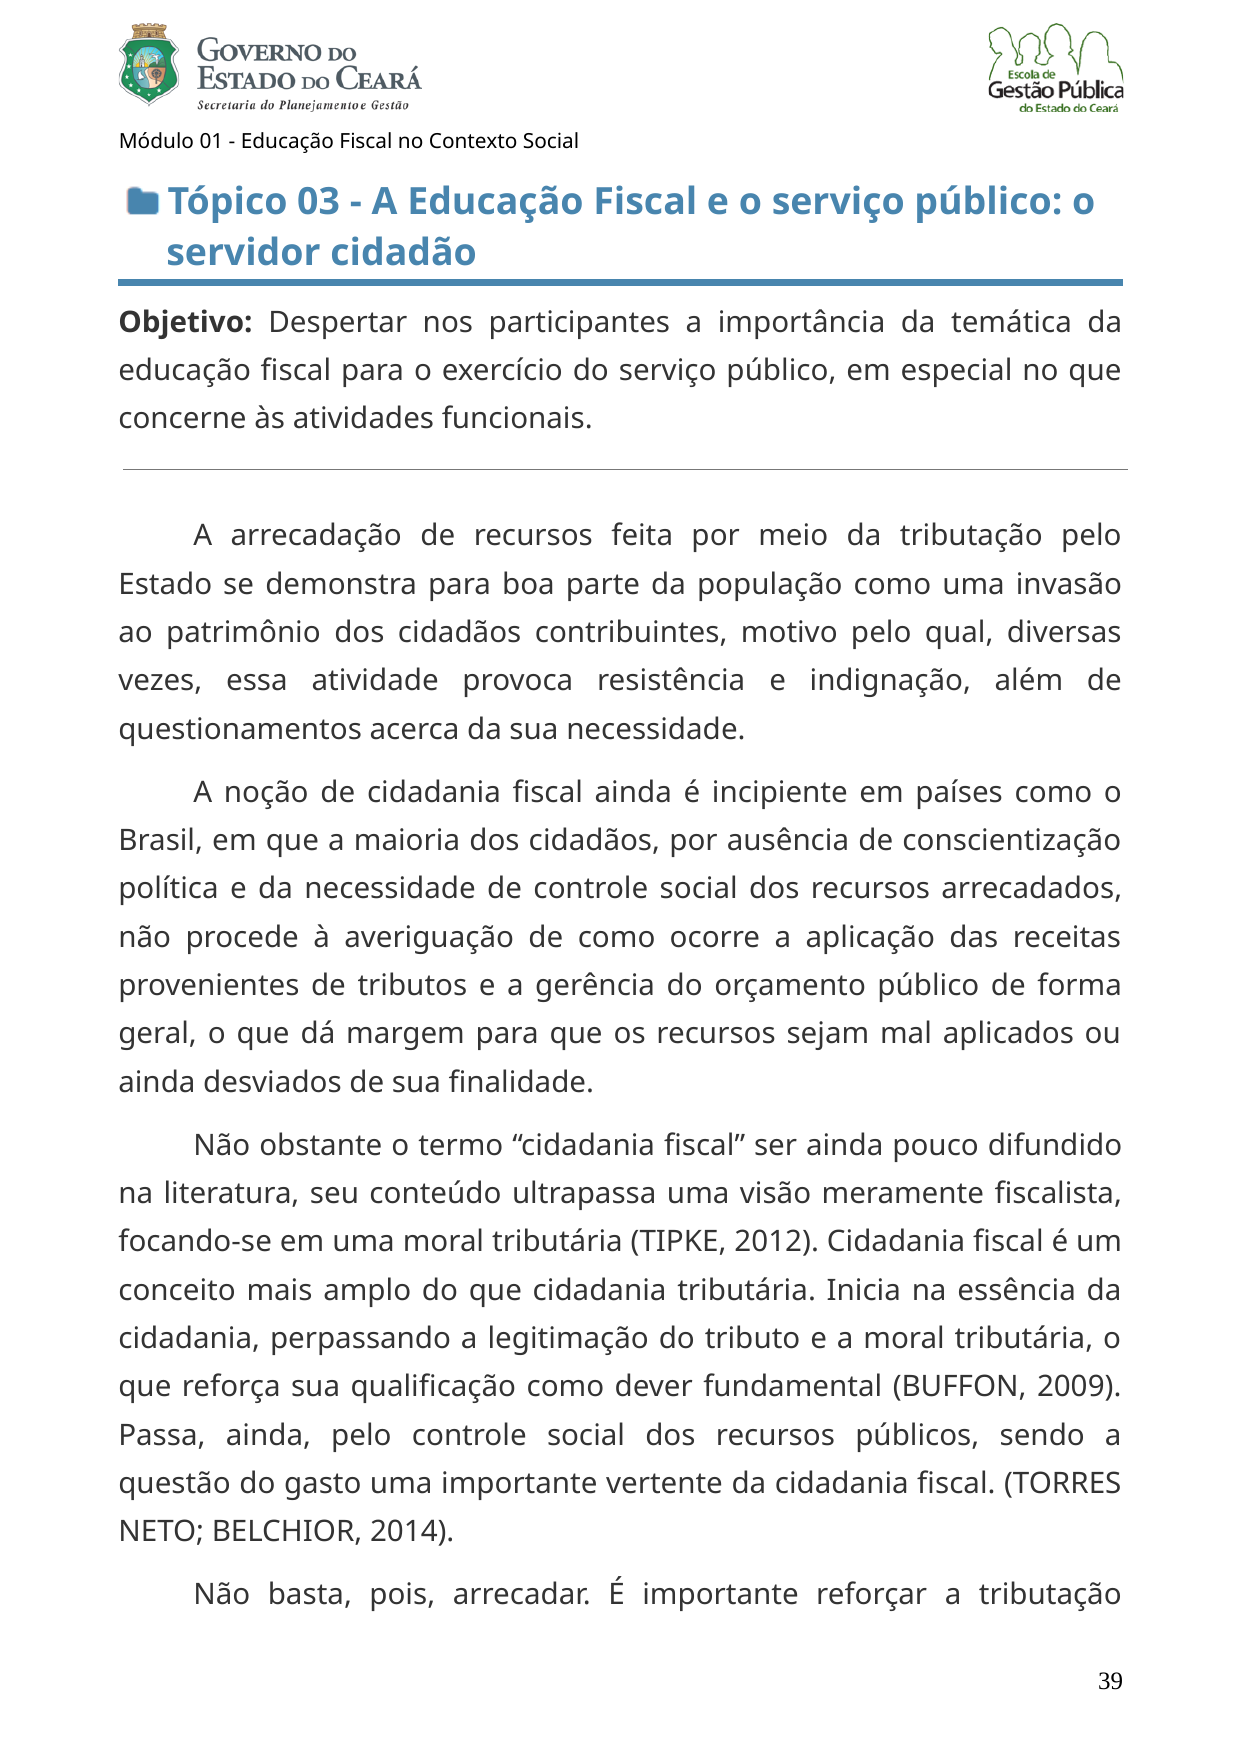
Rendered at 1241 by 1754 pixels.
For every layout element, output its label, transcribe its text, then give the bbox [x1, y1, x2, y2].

picture [118, 23, 1124, 112]
text Não obstante o termo “cidadania fiscal” ser ainda pouco difundido na literatura, seu conteúdo ultrapassa uma visão meramente fiscalista, focando-se em uma moral tributária (TIPKE, 2012). Cidadania fiscal é um conceito mais amplo do que cidadania tributária. Inicia na essência da cidadania, perpassando a legitimação do tributo e a moral tributária, o que reforça sua qualificação como dever fundamental (BUFFON, 2009). Passa, ainda, pelo controle social dos recursos públicos, sendo a questão do gasto uma importante vertente da cidadania fiscal. (TORRES NETO; BELCHIOR, 2014). [118, 1123, 1123, 1550]
text Não basta, pois, arrecadar. É importante reforçar a tributação [118, 1573, 1123, 1613]
text Objetivo: Despertar nos participantes a importância da temática da educação fiscal para o exercício do serviço público, em especial no que concerne às atividades funcionais. [118, 301, 1123, 438]
picture [122, 179, 165, 221]
text A noção de cidadania fiscal ainda é incipiente em países como o Brasil, em que a maioria dos cidadãos, por ausência de conscientização política e da necessidade de controle social dos recursos arrecadados, não procede à averiguação de como ocorre a aplicação das receitas provenientes de tributos e a gerência do orçamento público de forma geral, o que dá margem para que os recursos sejam mal aplicados ou ainda desviados de sua finalidade. [118, 770, 1123, 1101]
subtitle Tópico 03 - A Educação Fiscal e o serviço público: o servidor cidadão [118, 172, 1123, 279]
text A arrecadação de recursos feita por meio da tributação pelo Estado se demonstra para boa parte da população como uma invasão ao patrimônio dos cidadãos contribuintes, motivo pelo qual, diversas vezes, essa atividade provoca resistência e indignação, além de questionamentos acerca da sua necessidade. [118, 514, 1123, 748]
